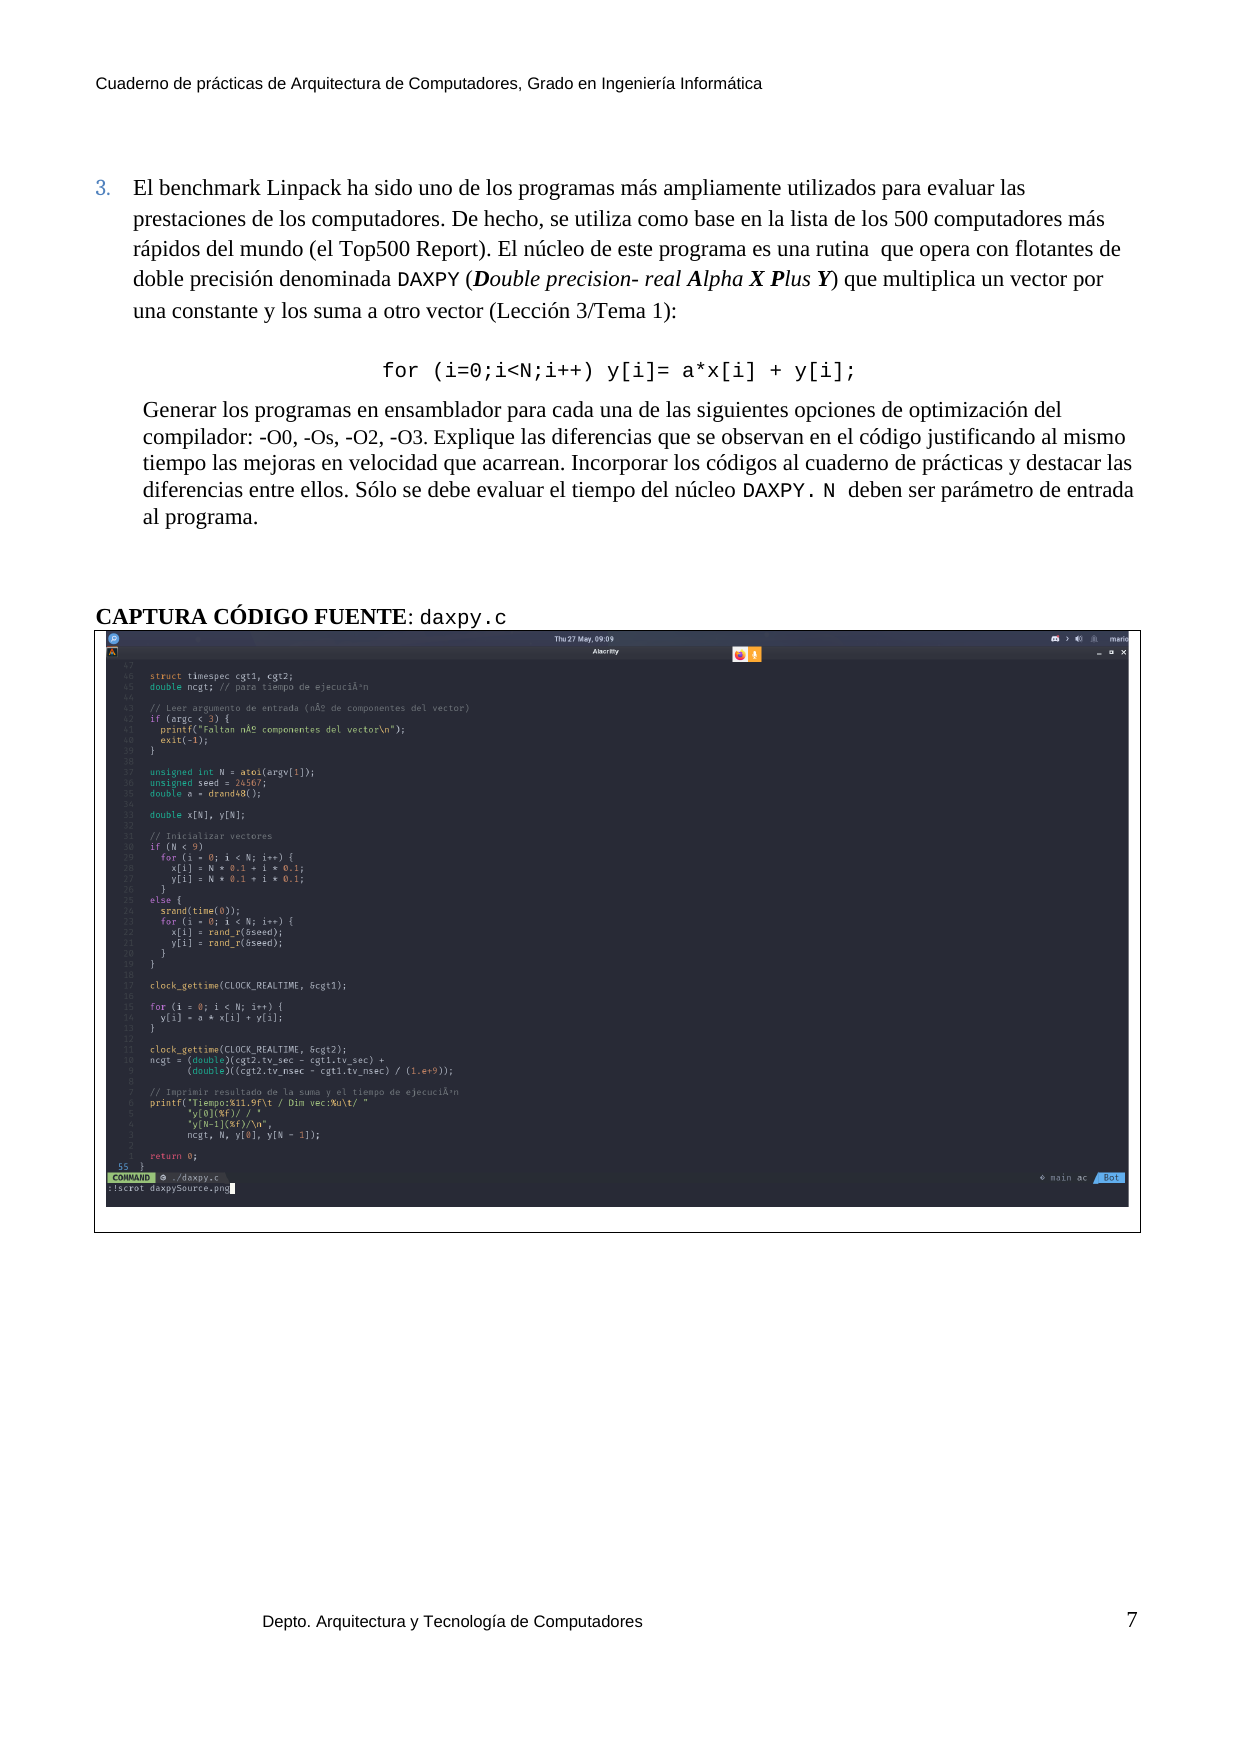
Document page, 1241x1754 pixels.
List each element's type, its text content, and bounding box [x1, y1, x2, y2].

list for (i=0;i<N;i++) y[i]= a*x[i] + y[i]; [101, 360, 1137, 384]
table_header [95, 631, 1140, 1232]
list Generar los programas en ensamblador para cada una de las siguientes opciones de optimización del compilador: -O0, -Os, -O2, -O3. Explique las diferencias que se observan en el código justificando al mismo tiempo las mejoras en velocidad que acarrean. Incorporar los códigos al cuaderno de prácticas y destacar las diferencias entre ellos. Sólo se debe evaluar el tiempo del núcleo DAXPY. N deben ser parámetro de entrada al programa. [143, 397, 1137, 529]
picture [106, 631, 1129, 1207]
text CAPTURA CÓDIGO FUENTE: daxpy.c [95, 603, 1137, 630]
list El benchmark Linpack ha sido uno de los programas más ampliamente utilizados para evaluar las prestaciones de los computadores. De hecho, se utiliza como base en la lista de los 500 computadores más rápidos del mundo (el Top500 Report). El núcleo de este programa es una rutina que opera con flotantes de doble precisión denominada DAXPY (Double precision- real Alpha X Plus Y) que multiplica un vector por una constante y los suma a otro vector (Lección 3/Tema 1): [95, 174, 1137, 323]
